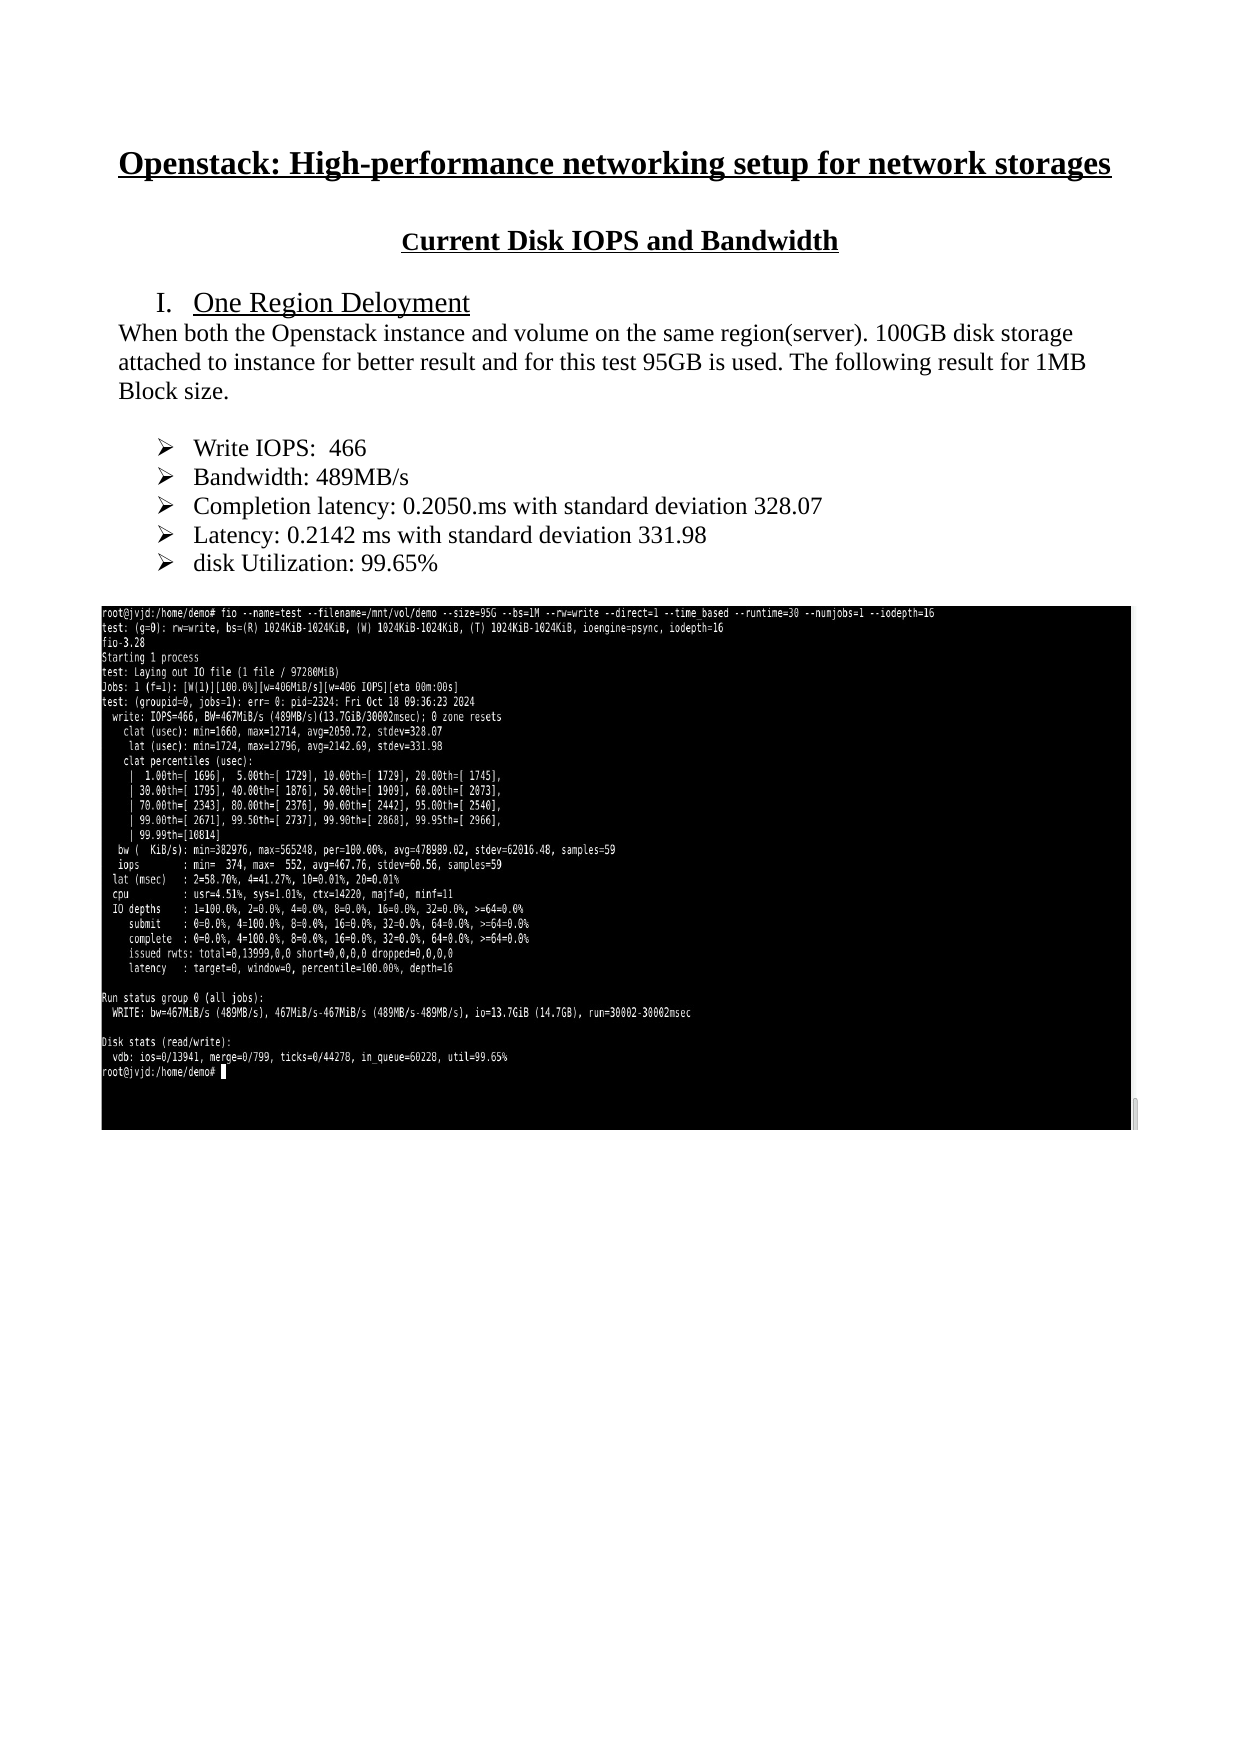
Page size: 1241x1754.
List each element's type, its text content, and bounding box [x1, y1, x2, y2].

text Current Disk IOPS and Bandwidth [118, 223, 1122, 256]
list Completion latency: 0.2050.ms with standard deviation 328.07 [156, 491, 1122, 520]
list One Region Deloyment [156, 285, 1122, 318]
list Write IOPS: 466 [156, 433, 1122, 462]
text When both the Openstack instance and volume on the same region(server). 100GB disk storage attached to instance for better result and for this test 95GB is used. The following result for 1MB Block size. [118, 318, 1122, 405]
picture [101, 606, 1139, 1130]
list Bandwidth: 489MB/s [156, 462, 1122, 491]
list Latency: 0.2142 ms with standard deviation 331.98 [156, 520, 1122, 548]
subtitle Openstack: High-performance networking setup for network storages [118, 143, 1122, 181]
list disk Utilization: 99.65% [156, 548, 1122, 577]
